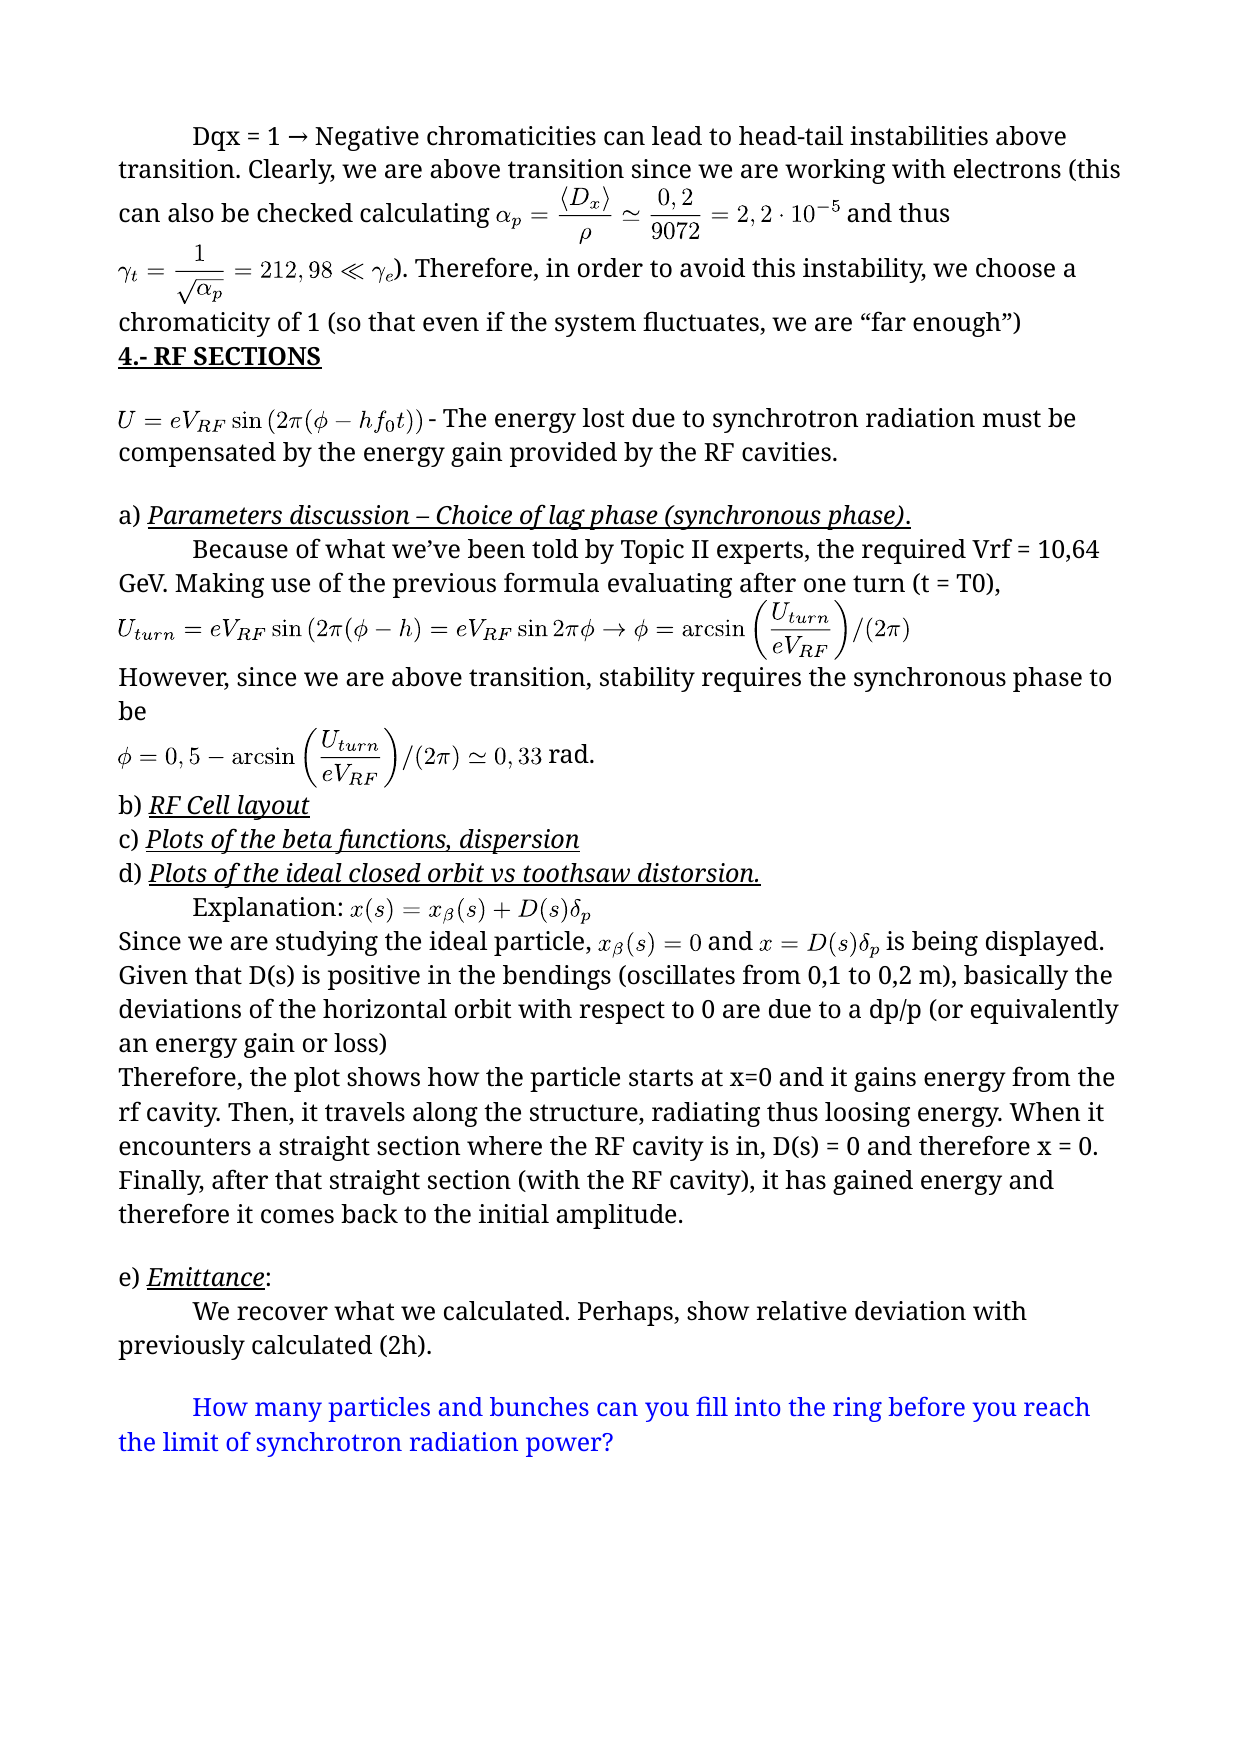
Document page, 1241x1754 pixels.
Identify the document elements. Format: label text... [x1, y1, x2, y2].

text 4.- RF SECTIONS [118, 338, 1122, 372]
text Therefore, the plot shows how the particle starts at x=0 and it gains energy from the rf cavity. Then, it travels along the structure, radiating thus loosing energy. When it encounters a straight section where the RF cavity is in, D(s) = 0 and therefore x = 0. Finally, after that straight section (with the RF cavity), it has gained energy and therefore it comes back to the initial amplitude. [118, 1060, 1122, 1230]
text - The energy lost due to synchrotron radiation must be compensated by the energy gain provided by the RF cavities. [118, 401, 1122, 469]
text Since we are studying the ideal particle, and is being displayed. Given that D(s) is positive in the bendings (oscillates from 0,1 to 0,2 m), basically the deviations of the horizontal orbit with respect to 0 are due to a dp/p (or equivalently an energy gain or loss) [118, 924, 1122, 1060]
text c) Plots of the beta functions, dispersion [118, 822, 1122, 856]
text a) Parameters discussion – Choice of lag phase (synchronous phase). [118, 498, 1122, 532]
text rad. [386, 728, 1122, 788]
text How many particles and bunches can you fill into the ring before you reach the limit of synchrotron radiation power? [118, 1390, 1122, 1458]
text However, since we are above transition, stability requires the synchronous phase to be [118, 660, 1122, 728]
text b) RF Cell layout [118, 788, 1122, 822]
text Explanation: [118, 890, 1122, 924]
text We recover what we calculated. Perhaps, show relative deviation with previously calculated (2h). [118, 1293, 1122, 1361]
text d) Plots of the ideal closed orbit vs toothsaw distorsion. [118, 856, 1122, 890]
text Because of what we’ve been told by Topic II experts, the required Vrf = 10,64 GeV. Making use of the previous formula evaluating after one turn (t = T0), [118, 532, 1122, 600]
text Dqx = 1 → Negative chromaticities can lead to head-tail instabilities above transition. Clearly, we are above transition since we are working with electrons (this can also be checked calculating and thus ). Therefore, in order to avoid this instability, we choose a chromaticity of 1 (so that even if the system fluctuates, we are “far enough”) [118, 118, 1122, 338]
text e) Emittance: [118, 1259, 1122, 1293]
